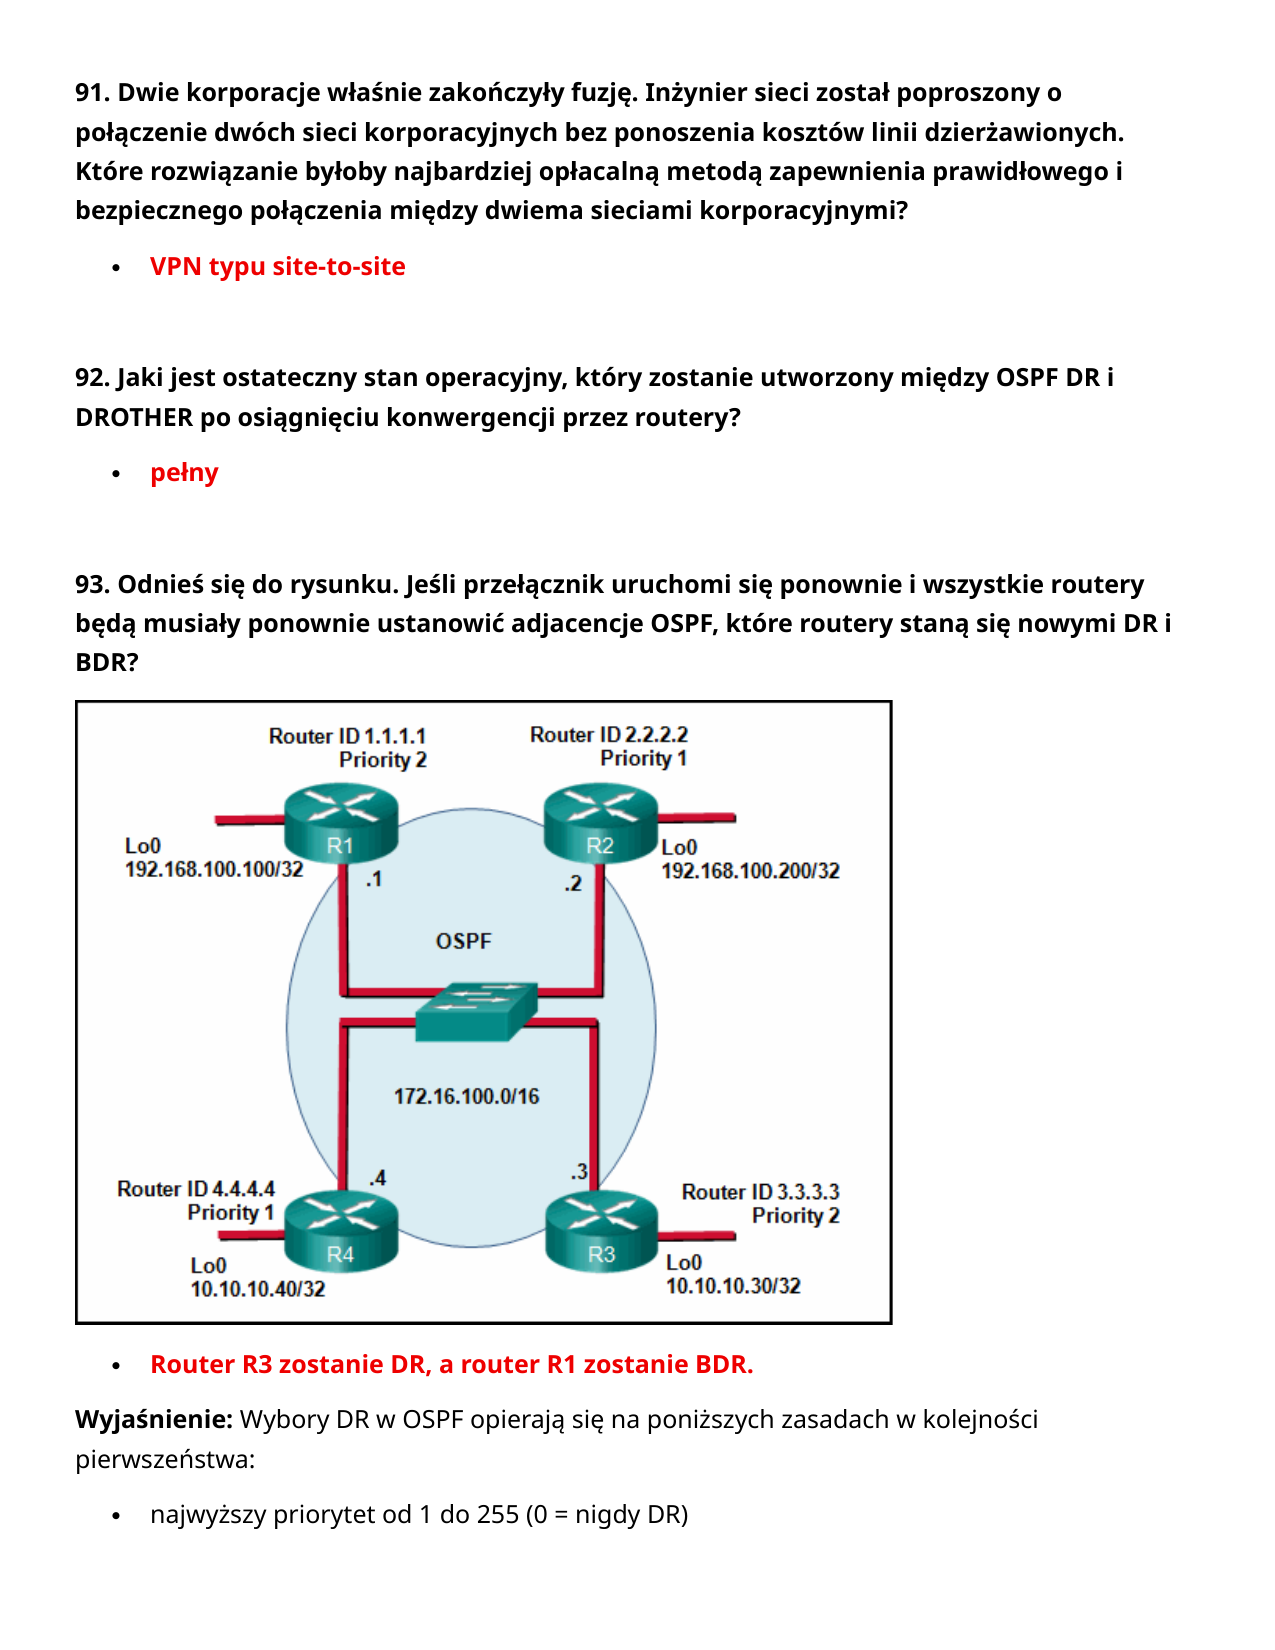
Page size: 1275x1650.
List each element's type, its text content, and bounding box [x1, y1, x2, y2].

list najwyższy priorytet od 1 do 255 (0 = nigdy DR) [112, 1497, 1200, 1531]
text 91. Dwie korporacje właśnie zakończyły fuzję. Inżynier sieci został poproszony o połączenie dwóch sieci korporacyjnych bez ponoszenia kosztów linii dzierżawionych. Które rozwiązanie byłoby najbardziej opłacalną metodą zapewnienia prawidłowego i bezpiecznego połączenia między dwiema sieciami korporacyjnymi? [75, 75, 1200, 227]
list Router R3 zostanie DR, a router R1 zostanie BDR. [112, 1346, 1200, 1380]
list VPN typu site-to-site [112, 248, 1200, 282]
list pełny [112, 455, 1200, 489]
text Wyjaśnienie: Wybory DR w OSPF opierają się na poniższych zasadach w kolejności pierwszeństwa: [75, 1402, 1200, 1475]
text 93. Odnieś się do rysunku. Jeśli przełącznik uruchomi się ponownie i wszystkie routery będą musiały ponownie ustanowić adjacencje OSPF, które routery staną się nowymi DR i BDR? [75, 567, 1200, 679]
text 92. Jaki jest ostateczny stan operacyjny, który zostanie utworzony między OSPF DR i DROTHER po osiągnięciu konwergencji przez routery? [75, 360, 1200, 433]
